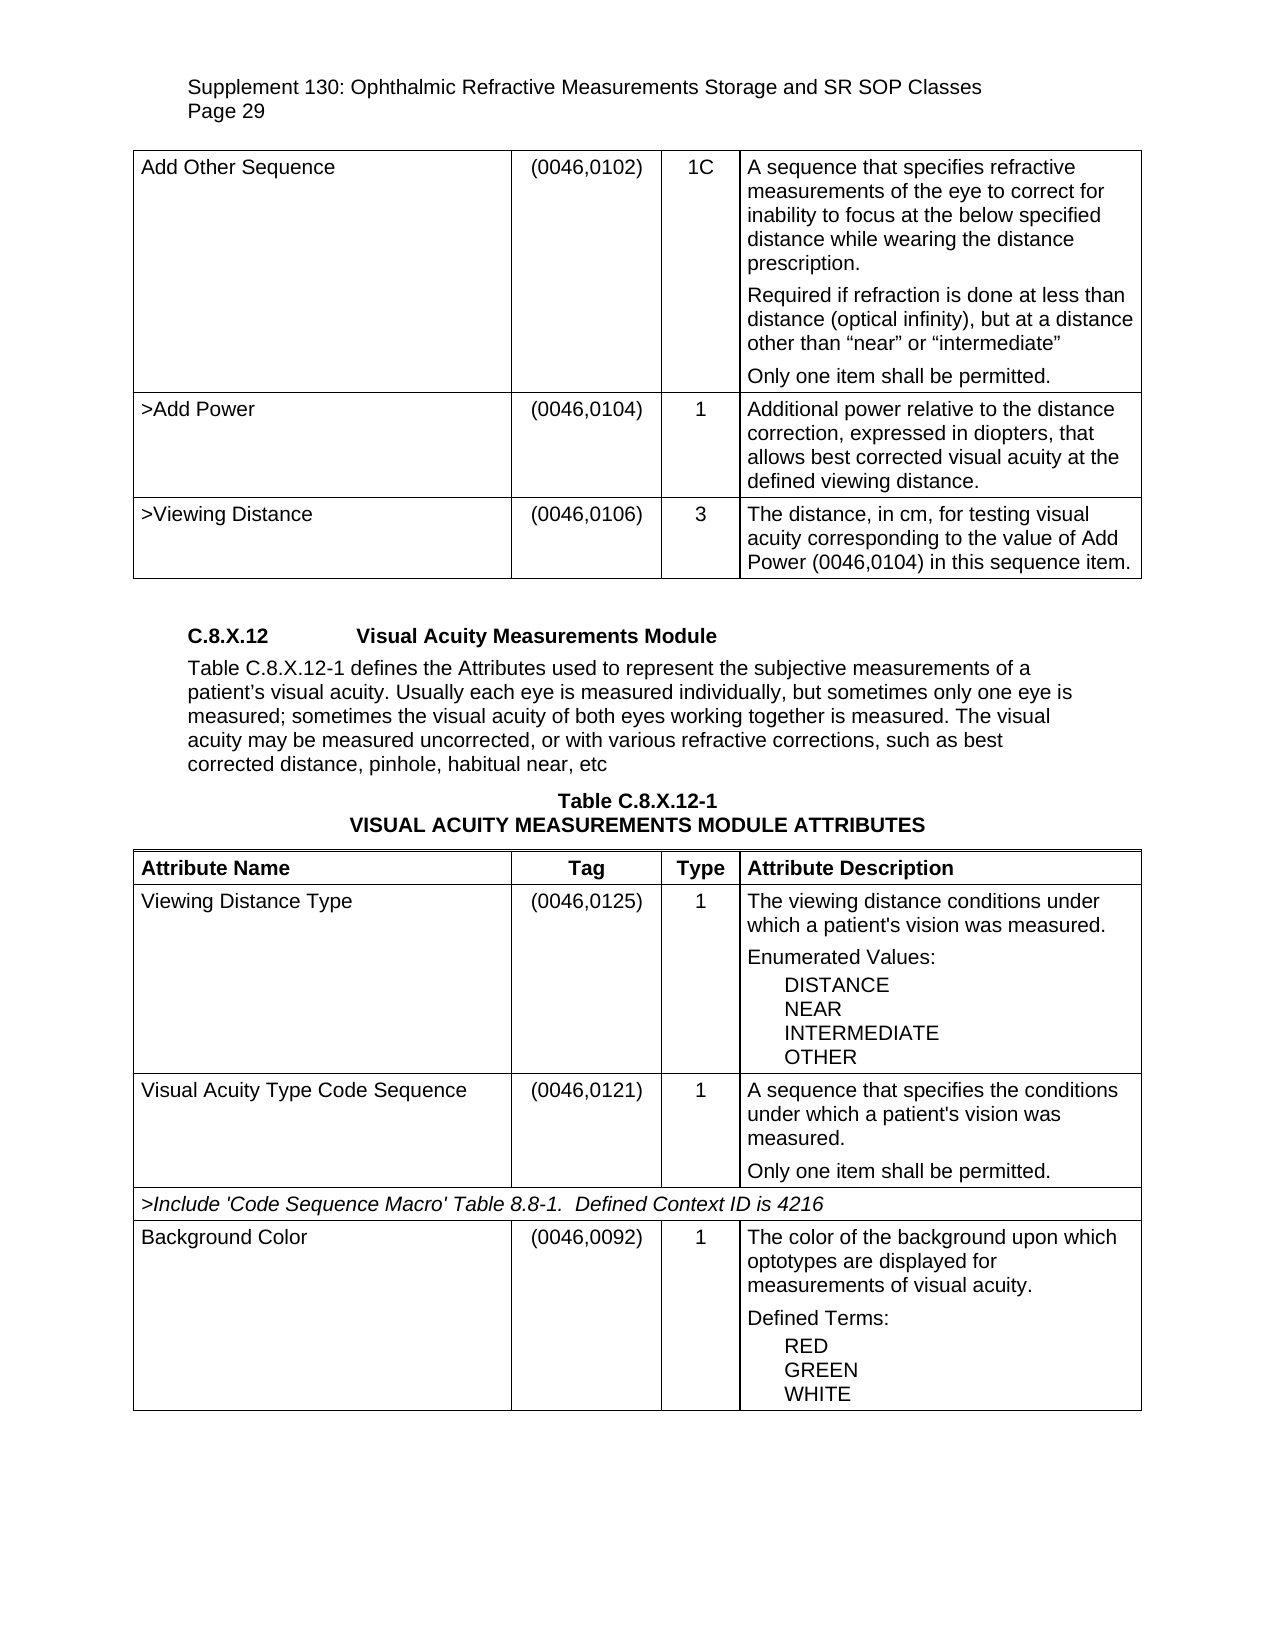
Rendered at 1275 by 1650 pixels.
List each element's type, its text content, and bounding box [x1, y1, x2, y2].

table_cell Background Color [134, 1221, 511, 1409]
subtitle C.8.X.12 Visual Acuity Measurements Module [187, 624, 1087, 648]
table_cell The color of the background upon which optotypes are displayed for measurements of visual acuity. Defined Terms: RED GREEN WHITE [741, 1221, 1141, 1409]
table_header Type [662, 852, 739, 883]
table_cell (0046,0106) [512, 498, 661, 578]
table_cell The viewing distance conditions under which a patient's vision was measured. Enumerated Values: DISTANCE NEAR INTERMEDIATE OTHER [741, 885, 1141, 1073]
table_cell (0046,0125) [512, 885, 661, 1073]
table_cell >Include 'Code Sequence Macro' Table 8.8-1. Defined Context ID is 4216 [134, 1188, 1141, 1220]
title Table C.8.X.12-1 VISUAL ACUITY MEASUREMENTS MODULE ATTRIBUTES [187, 788, 1087, 836]
table_cell 1C [662, 151, 739, 392]
text Table C.8.X.12-1 defines the Attributes used to represent the subjective measurements of a patient’s visual acuity. Usually each eye is measured individually, but sometimes only one eye is measured; sometimes the visual acuity of both eyes working together is measured. The visual acuity may be measured uncorrected, or with various refractive corrections, such as best corrected distance, pinhole, habitual near, etc [187, 656, 1087, 776]
table_cell Visual Acuity Type Code Sequence [134, 1074, 511, 1187]
table_cell 1 [662, 1074, 739, 1187]
table_cell Viewing Distance Type [134, 885, 511, 1073]
table_cell >Add Power [134, 393, 511, 497]
table_header Tag [512, 852, 661, 883]
table_cell A sequence that specifies the conditions under which a patient's vision was measured. Only one item shall be permitted. [741, 1074, 1141, 1187]
table_cell 1 [662, 885, 739, 1073]
table_cell Add Other Sequence [134, 151, 511, 392]
table_cell 1 [662, 393, 739, 497]
table_cell (0046,0121) [512, 1074, 661, 1187]
table_cell (0046,0102) [512, 151, 661, 392]
table_cell 3 [662, 498, 739, 578]
table_cell A sequence that specifies refractive measurements of the eye to correct for inability to focus at the below specified distance while wearing the distance prescription. Required if refraction is done at less than distance (optical infinity), but at a distance other than “near” or “intermediate” Only one item shall be permitted. [741, 151, 1141, 392]
table_cell >Viewing Distance [134, 498, 511, 578]
table_cell (0046,0104) [512, 393, 661, 497]
table_header Attribute Description [741, 852, 1141, 883]
table_cell (0046,0092) [512, 1221, 661, 1409]
table_cell Additional power relative to the distance correction, expressed in diopters, that allows best corrected visual acuity at the defined viewing distance. [741, 393, 1141, 497]
table_header Attribute Name [134, 852, 511, 883]
table_cell 1 [662, 1221, 739, 1409]
table_cell The distance, in cm, for testing visual acuity corresponding to the value of Add Power (0046,0104) in this sequence item. [741, 498, 1141, 578]
